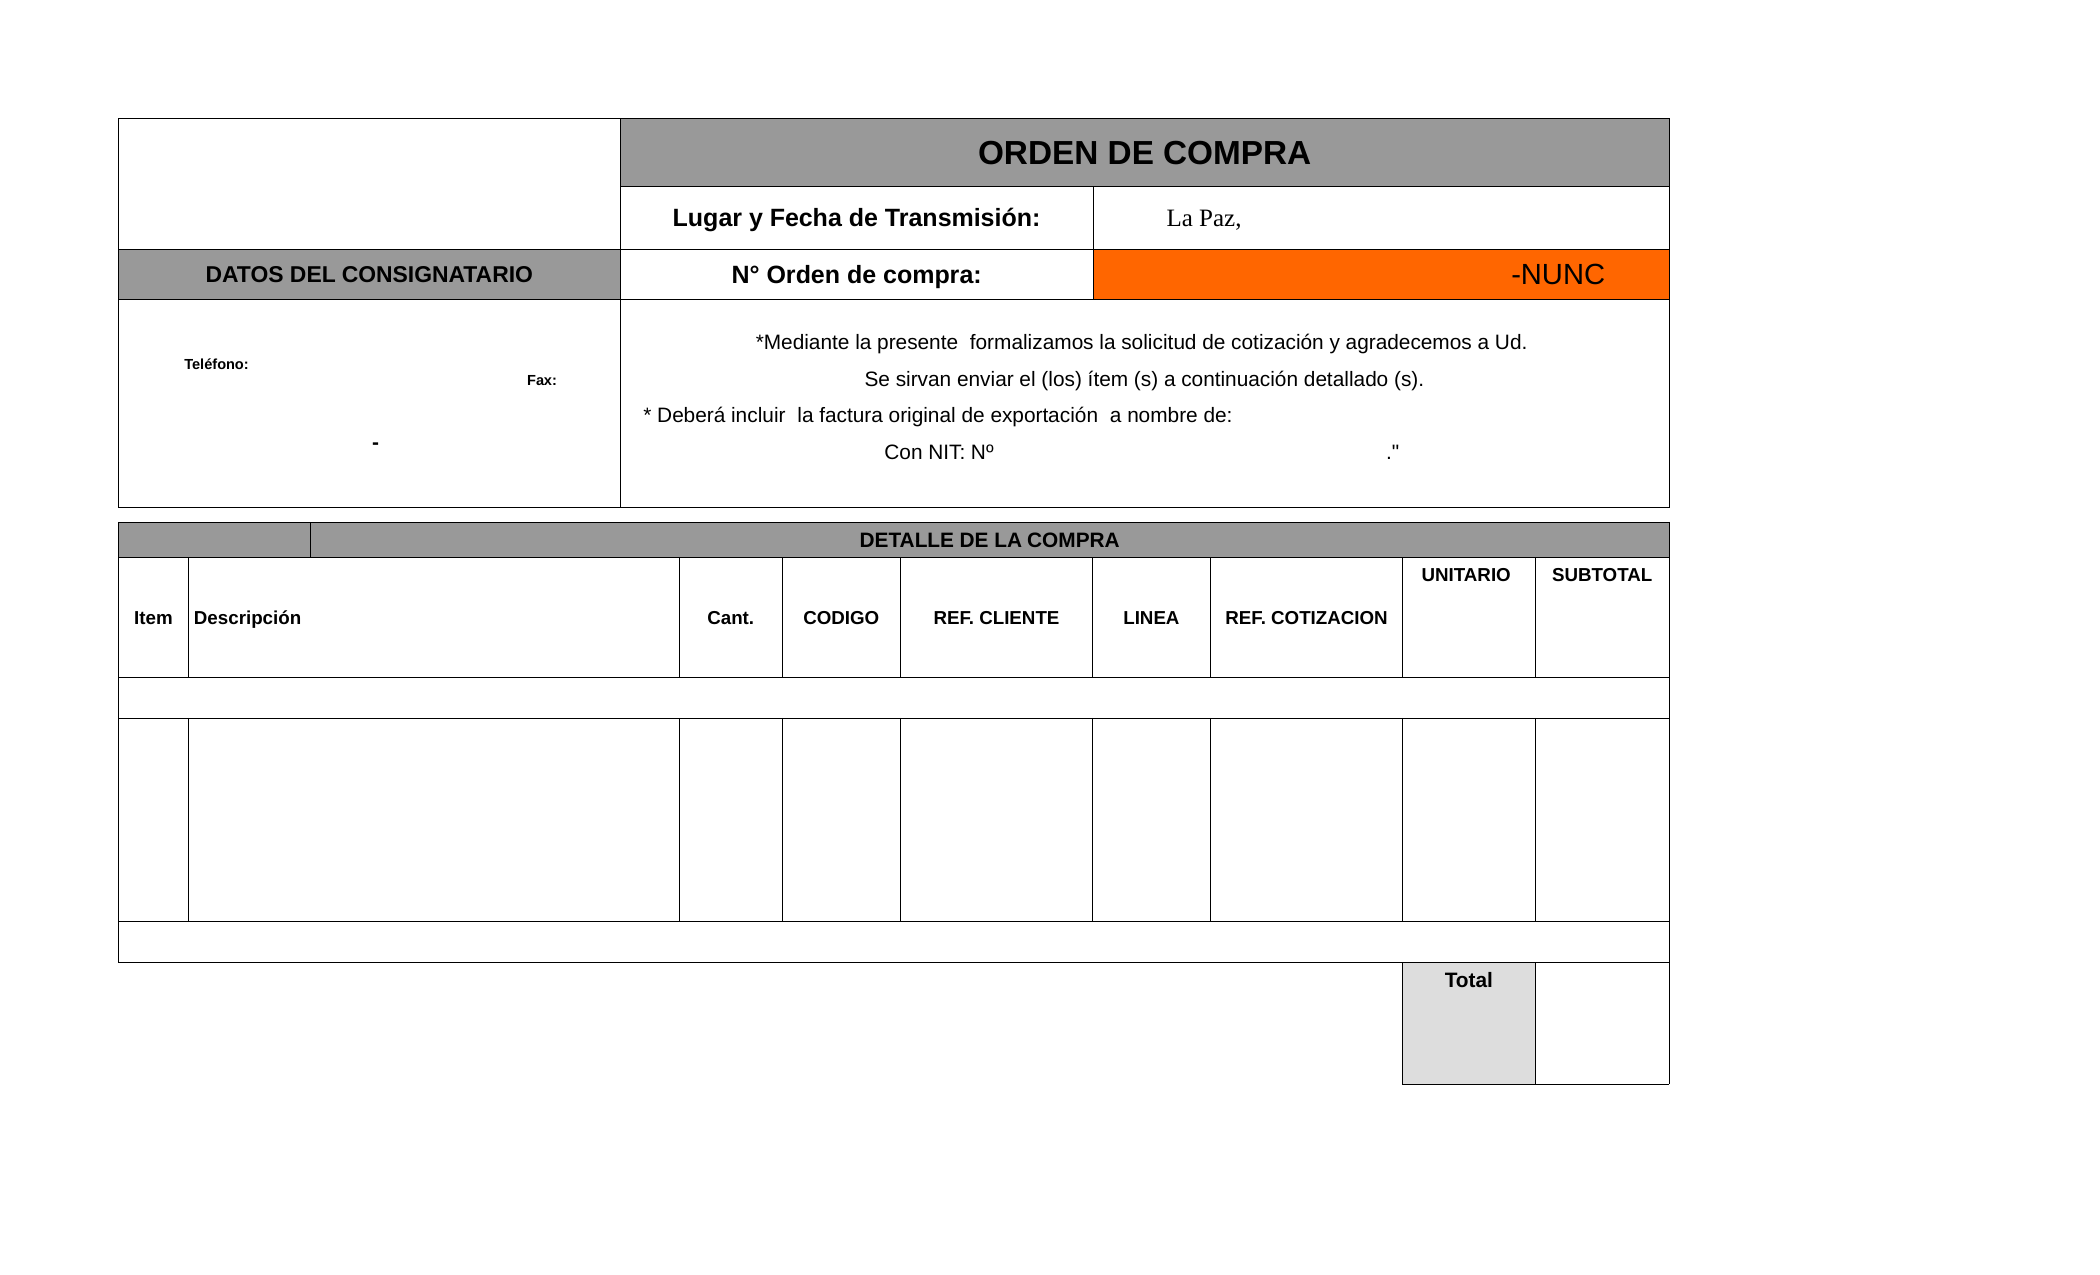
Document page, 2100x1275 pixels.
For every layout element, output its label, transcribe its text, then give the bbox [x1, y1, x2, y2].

table_cell <int(l.product_qty)> [680, 719, 782, 921]
table_cell [310, 963, 1402, 1084]
table_cell *Mediante la presente formalizamos la solicitud de cotización y agradecemos a Ud. Se sirvan enviar el (los) ítem (s) a continuación detallado (s). * Deberá incluir la factura original de exportación a nombre de: <objects[0].company_id.partner_id.name> Con NIT: Nº <objects[0].company_id.partner_id.nit>." [621, 300, 1669, 507]
table_cell REF. COTIZACION [1211, 558, 1402, 677]
table_cell Cant. [680, 558, 782, 677]
table_cell Item [119, 558, 188, 677]
table_cell La Paz, <date(objects[0].date_order)> [1094, 187, 1669, 249]
table_cell [118, 963, 310, 1084]
table_cell <l.ref_partner> [901, 719, 1092, 921]
table_cell <l.product_id.default_code> [783, 719, 900, 921]
table_cell REF. CLIENTE [901, 558, 1092, 677]
table_cell Total <objects[0].currency_id.name_on_report> [1403, 963, 1535, 1084]
table_cell <objects[0].company_id.partner_id.name> <objects[0].company_id.partner_id.street> <objects[0].company_id.partner_id.street2> Teléfono: <objects[0].company_id.partner_id.phone> <if test="objects[0].company_id.partner_id.fax">Fax: <objects[0].company_id.partner_id.fax></if> <objects[0].company_id.partner_id.state_id.name>- <objects[0].company_id.partner_id.country_id.name> [119, 300, 620, 507]
table_cell UNITARIO <objects[0].currency_id.name_on_report> [1403, 558, 1535, 677]
table_cell Descripción [189, 558, 679, 677]
table_header [119, 523, 310, 557]
table_header ORDEN DE COMPRA [621, 119, 1669, 186]
table_cell <"%.2f" % l.price_total> [1536, 719, 1669, 921]
table_cell <"%.2f" % l.price_unit> [1403, 719, 1535, 921]
table_cell <"%.2f" % o.amount_total> [1536, 963, 1669, 1084]
table_cell <objects[0].partner_ref>-NUNC [1094, 250, 1669, 299]
table_cell <l.name> [189, 719, 679, 921]
table_cell <l.ref_order> [1211, 719, 1402, 921]
table_cell SUBTOTAL <objects[0].currency_id.name_on_report> [1536, 558, 1669, 677]
table_header DETALLE DE LA COMPRA [311, 523, 1669, 557]
table_cell N° Orden de compra: [621, 250, 1093, 299]
table_cell <myset({'test':myget('test')+1})><myget('test')> [119, 719, 188, 921]
table_header [119, 119, 620, 249]
table_cell LINEA [1093, 558, 1210, 677]
table_cell DATOS DEL CONSIGNATARIO [119, 250, 620, 299]
table_cell <for each="l in objects[0].order_line"> [119, 678, 1669, 718]
table_cell CODIGO [783, 558, 900, 677]
table_cell </for> [119, 922, 1669, 962]
table_cell <l.brand> [1093, 719, 1210, 921]
table_cell Lugar y Fecha de Transmisión: [621, 187, 1093, 249]
